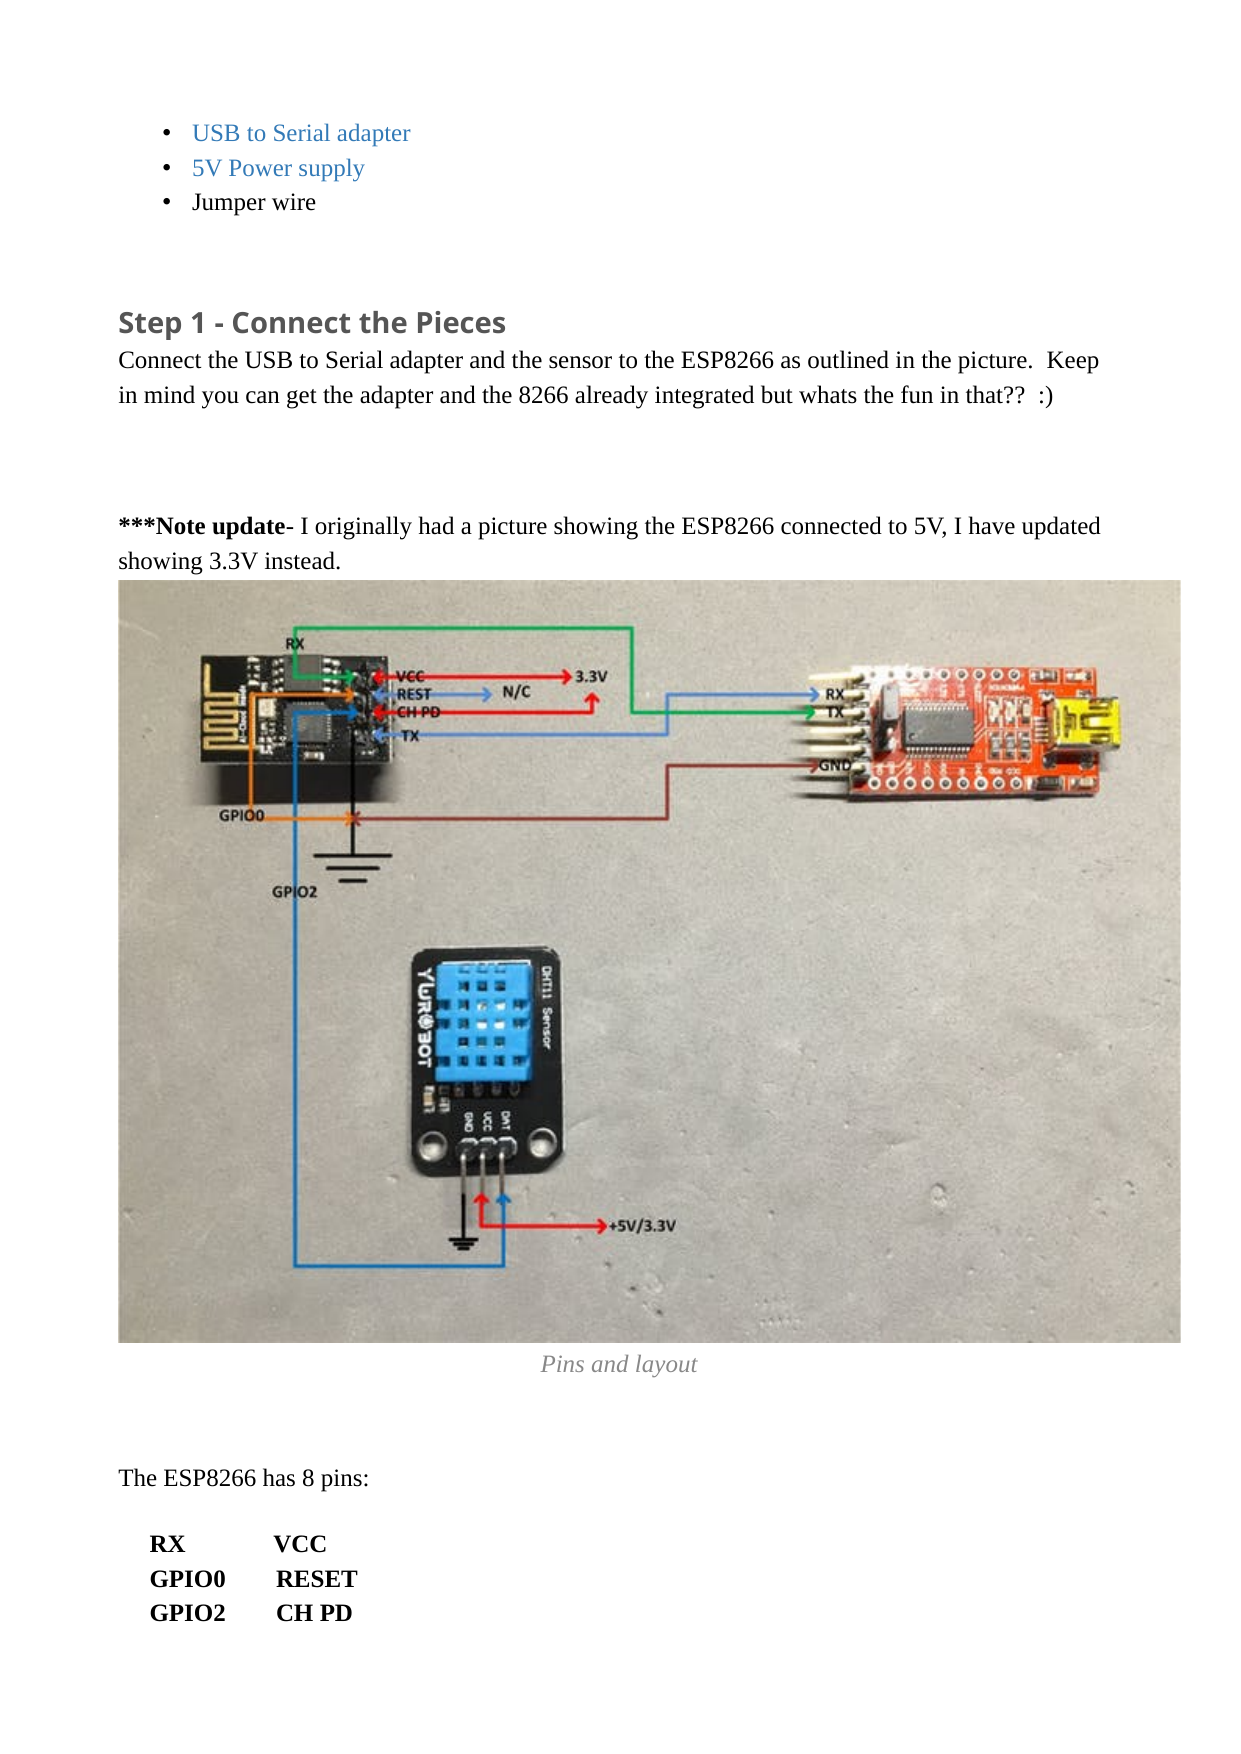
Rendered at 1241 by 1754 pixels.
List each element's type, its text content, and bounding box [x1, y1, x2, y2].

text GPIO0 RESET [118, 1564, 1122, 1592]
text ***Note update- I originally had a picture showing the ESP8266 connected to 5V, I have updated showing 3.3V instead. [118, 511, 1122, 575]
text RX VCC [118, 1529, 1122, 1558]
text Connect the USB to Serial adapter and the sensor to the ESP8266 as outlined in the picture. Keep in mind you can get the adapter and the 8266 already integrated but whats the fun in that?? :) [118, 346, 1122, 409]
text GPIO2 CH PD [118, 1598, 1122, 1627]
text Pins and layout [118, 1349, 1122, 1377]
text The ESP8266 has 8 pins: [118, 1463, 1122, 1492]
picture [118, 580, 1181, 1343]
list 5V Power supply [162, 153, 1122, 181]
list Jumper wire [162, 187, 1122, 216]
list USB to Serial adapter [162, 118, 1122, 147]
subtitle Step 1 - Connect the Pieces [118, 302, 1122, 342]
